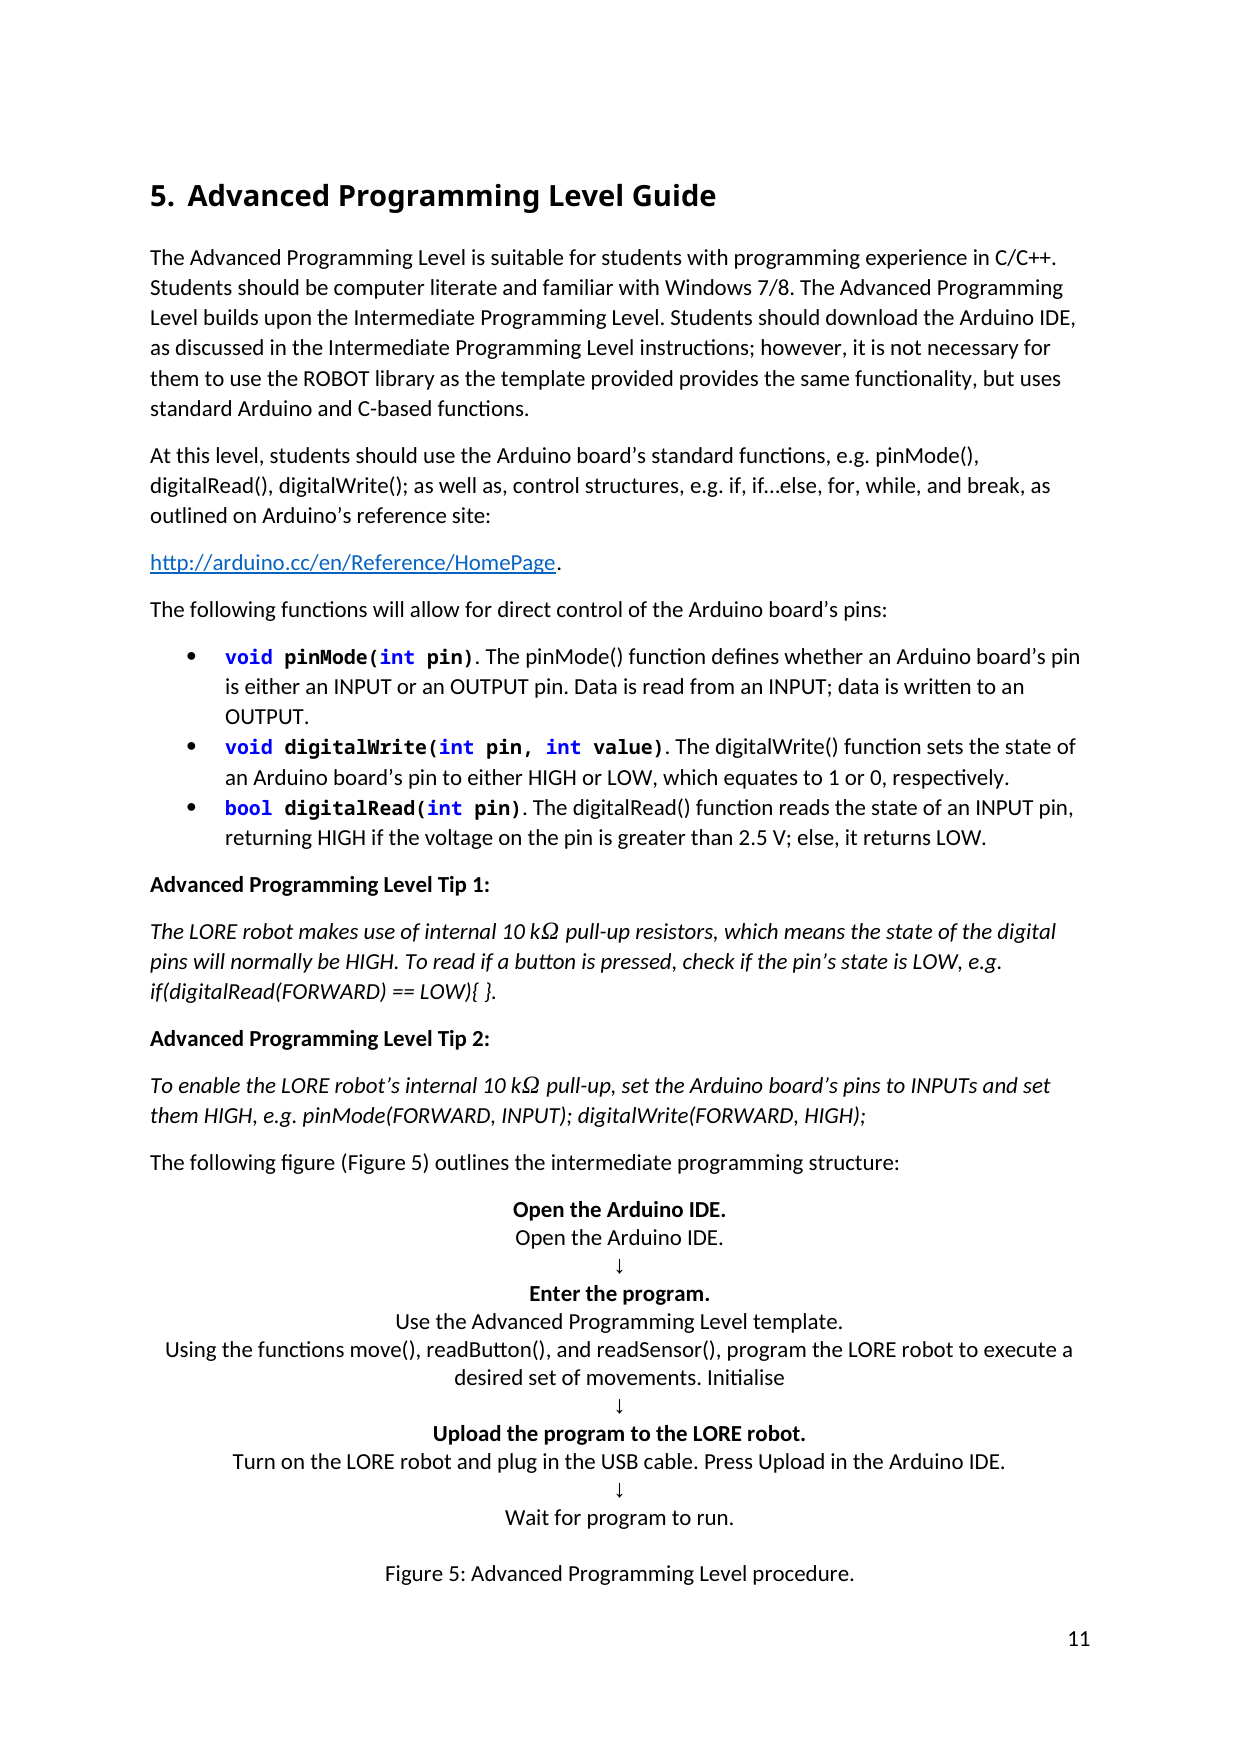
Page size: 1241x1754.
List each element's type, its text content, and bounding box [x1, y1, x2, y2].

table_cell Enter the program. Use the Advanced Programming Level template. Using the functions move(), readButton(), and readSensor(), program the LORE robot to execute a desired set of movements. Initialise [150, 1279, 1089, 1419]
text The LORE robot makes use of internal 10 k pull-up resistors, which means the state of the digital pins will normally be HIGH. To read if a button is pressed, check if the pin’s state is LOW, e.g. if(digitalRead(FORWARD) == LOW){ }. [150, 917, 1090, 1006]
text The following functions will allow for direct control of the Arduino board’s pins: [150, 595, 1090, 623]
text Figure 5: Advanced Programming Level procedure. [150, 1559, 1090, 1587]
list bool digitalRead(int pin). The digitalRead() function reads the state of an INPUT pin, returning HIGH if the voltage on the pin is greater than 2.5 V; else, it returns LOW. [187, 793, 1090, 851]
text http://arduino.cc/en/Reference/HomePage. [150, 548, 1090, 576]
text At this level, students should use the Arduino board’s standard functions, e.g. pinMode(), digitalRead(), digitalWrite(); as well as, control structures, e.g. if, if…else, for, while, and break, as outlined on Arduino’s reference site: [150, 441, 1090, 529]
text Advanced Programming Level Tip 1: [150, 870, 1090, 898]
text The following figure (Figure 5) outlines the intermediate programming structure: [150, 1148, 1090, 1176]
text The Advanced Programming Level is suitable for students with programming experience in C/C++. Students should be computer literate and familiar with Windows 7/8. The Advanced Programming Level builds upon the Intermediate Programming Level. Students should download the Arduino IDE, as discussed in the Intermediate Programming Level instructions; however, it is not necessary for them to use the ROBOT library as the template provided provides the same functionality, but uses standard Arduino and C-based functions. [150, 243, 1090, 422]
list void pinMode(int pin). The pinMode() function defines whether an Arduino board’s pin is either an INPUT or an OUTPUT pin. Data is read from an INPUT; data is written to an OUTPUT. [187, 642, 1090, 730]
text To enable the LORE robot’s internal 10 k pull-up, set the Arduino board’s pins to INPUTs and set them HIGH, e.g. pinMode(FORWARD, INPUT); digitalWrite(FORWARD, HIGH); [150, 1071, 1090, 1129]
text Advanced Programming Level Tip 2: [150, 1024, 1090, 1052]
list void digitalWrite(int pin, int value). The digitalWrite() function sets the state of an Arduino board’s pin to either HIGH or LOW, which equates to 1 or 0, respectively. [187, 732, 1090, 791]
subtitle Advanced Programming Level Guide [150, 175, 1090, 215]
table_cell Upload the program to the LORE robot. Turn on the LORE robot and plug in the USB cable. Press Upload in the Arduino IDE. Wait for program to run. [150, 1419, 1089, 1559]
table_header Open the Arduino IDE. Open the Arduino IDE. [150, 1195, 1089, 1279]
